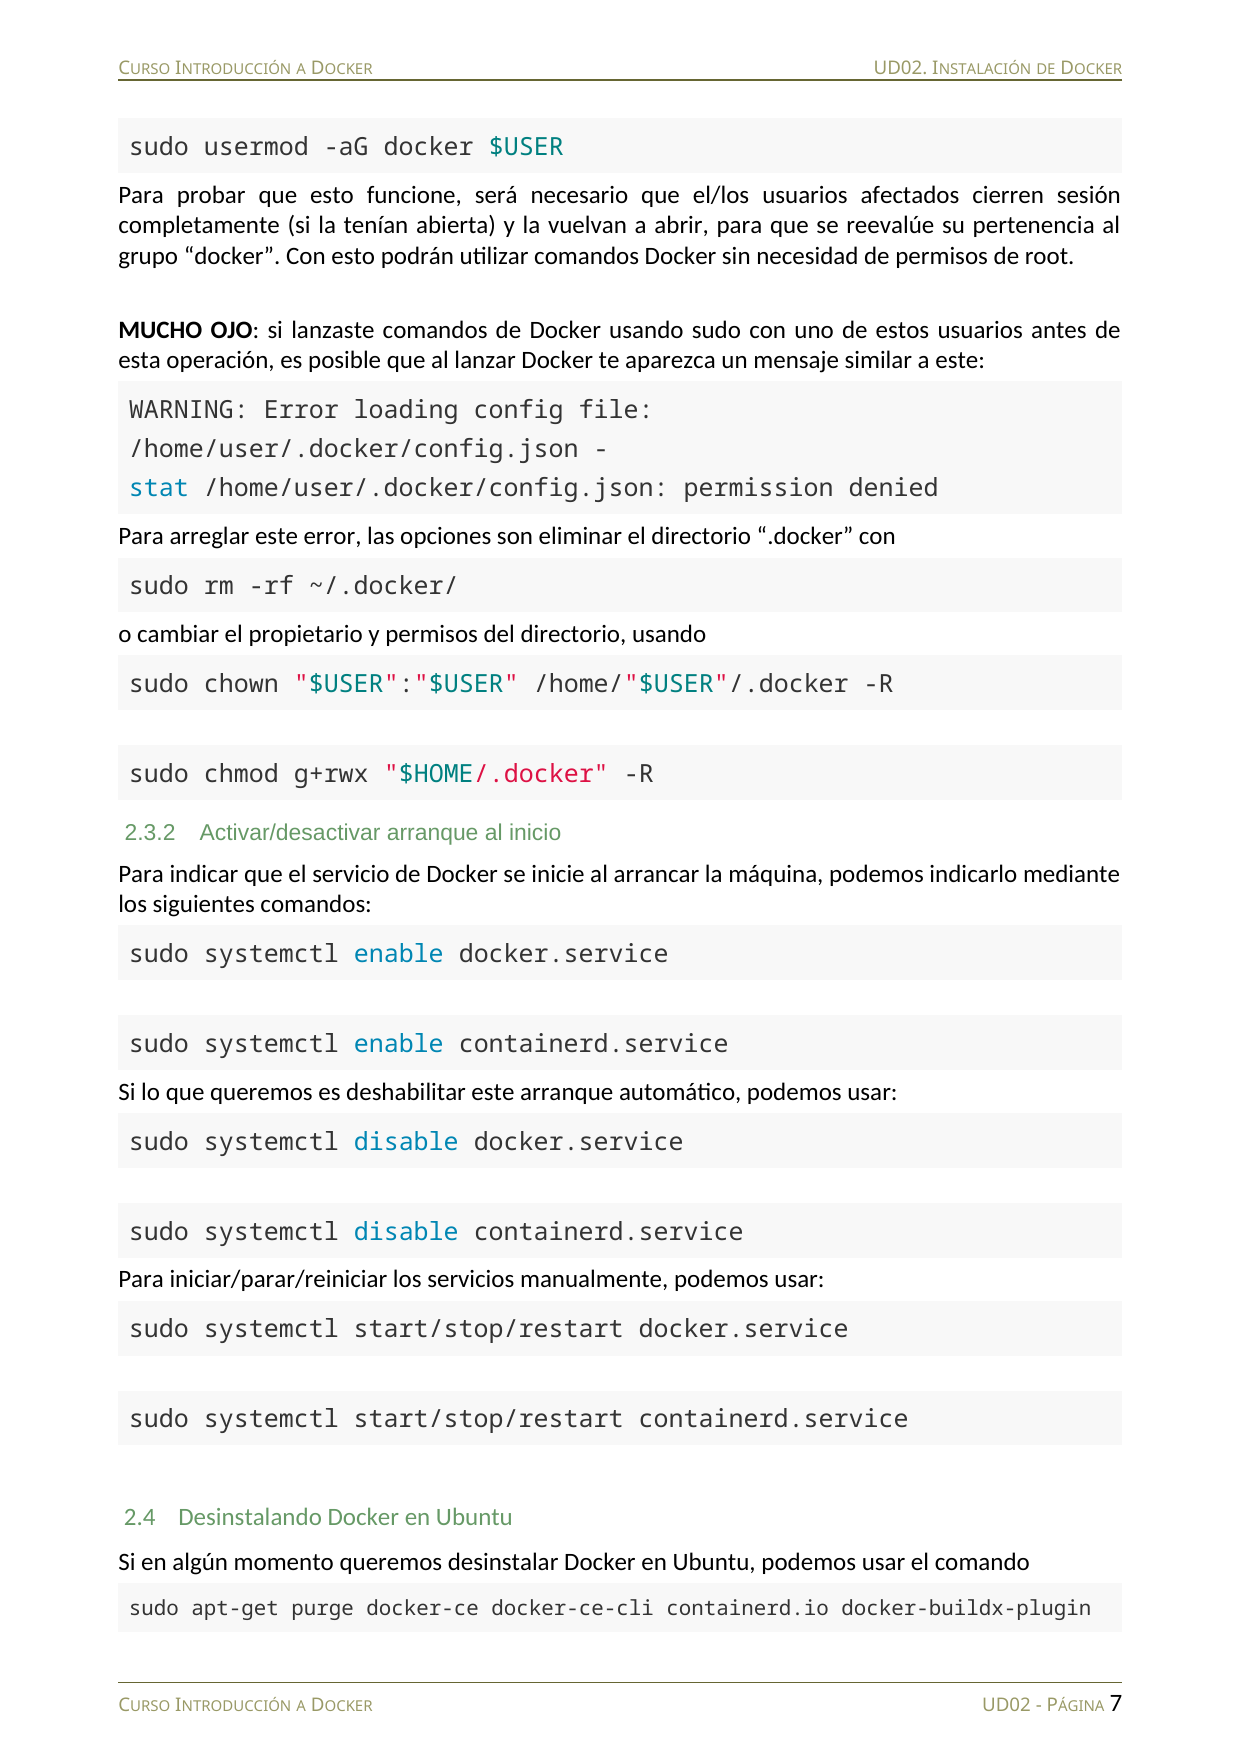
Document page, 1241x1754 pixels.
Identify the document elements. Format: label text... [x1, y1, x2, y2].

text Para arreglar este error, las opciones son eliminar el directorio “.docker” con [118, 521, 1122, 551]
table_header sudo systemctl start/stop/restart containerd.service [118, 1391, 1122, 1445]
text Para indicar que el servicio de Docker se inicie al arrancar la máquina, podemos indicarlo mediante los siguientes comandos: [118, 858, 1122, 919]
text Para probar que esto funcione, será necesario que el/los usuarios afectados cierren sesión completamente (si la tenían abierta) y la vuelvan a abrir, para que se reevalúe su pertenencia al grupo “docker”. Con esto podrán utilizar comandos Docker sin necesidad de permisos de root. [118, 179, 1122, 270]
subtitle Desinstalando Docker en Ubuntu [118, 1501, 1122, 1531]
text o cambiar el propietario y permisos del directorio, usando [118, 618, 1122, 649]
table_header sudo usermod -aG docker $USER [118, 118, 1122, 173]
text MUCHO OJO: si lanzaste comandos de Docker usando sudo con uno de estos usuarios antes de esta operación, es posible que al lanzar Docker te aparezca un mensaje similar a este: [118, 314, 1122, 375]
table_header sudo systemctl disable containerd.service [118, 1203, 1122, 1258]
subtitle Activar/desactivar arranque al inicio [118, 819, 1122, 845]
table_header sudo chmod g+rwx "$HOME/.docker" -R [118, 745, 1122, 800]
table_header WARNING: Error loading config file: /home/user/.docker/config.json - stat /home/user/.docker/config.json: permission denied [118, 381, 1122, 514]
text Para iniciar/parar/reiniciar los servicios manualmente, podemos usar: [118, 1264, 1122, 1294]
table_header sudo chown "$USER":"$USER" /home/"$USER"/.docker -R [118, 655, 1122, 710]
table_header sudo apt-get purge docker-ce docker-ce-cli containerd.io docker-buildx-plugin [118, 1583, 1122, 1632]
table_header sudo rm -rf ~/.docker/ [118, 558, 1122, 612]
table_header sudo systemctl enable docker.service [118, 925, 1122, 980]
text Si lo que queremos es deshabilitar este arranque automático, podemos usar: [118, 1076, 1122, 1106]
table_header sudo systemctl start/stop/restart docker.service [118, 1301, 1122, 1356]
table_header sudo systemctl enable containerd.service [118, 1015, 1122, 1070]
table_header sudo systemctl disable docker.service [118, 1113, 1122, 1168]
text Si en algún momento queremos desinstalar Docker en Ubuntu, podemos usar el comando [118, 1546, 1122, 1577]
